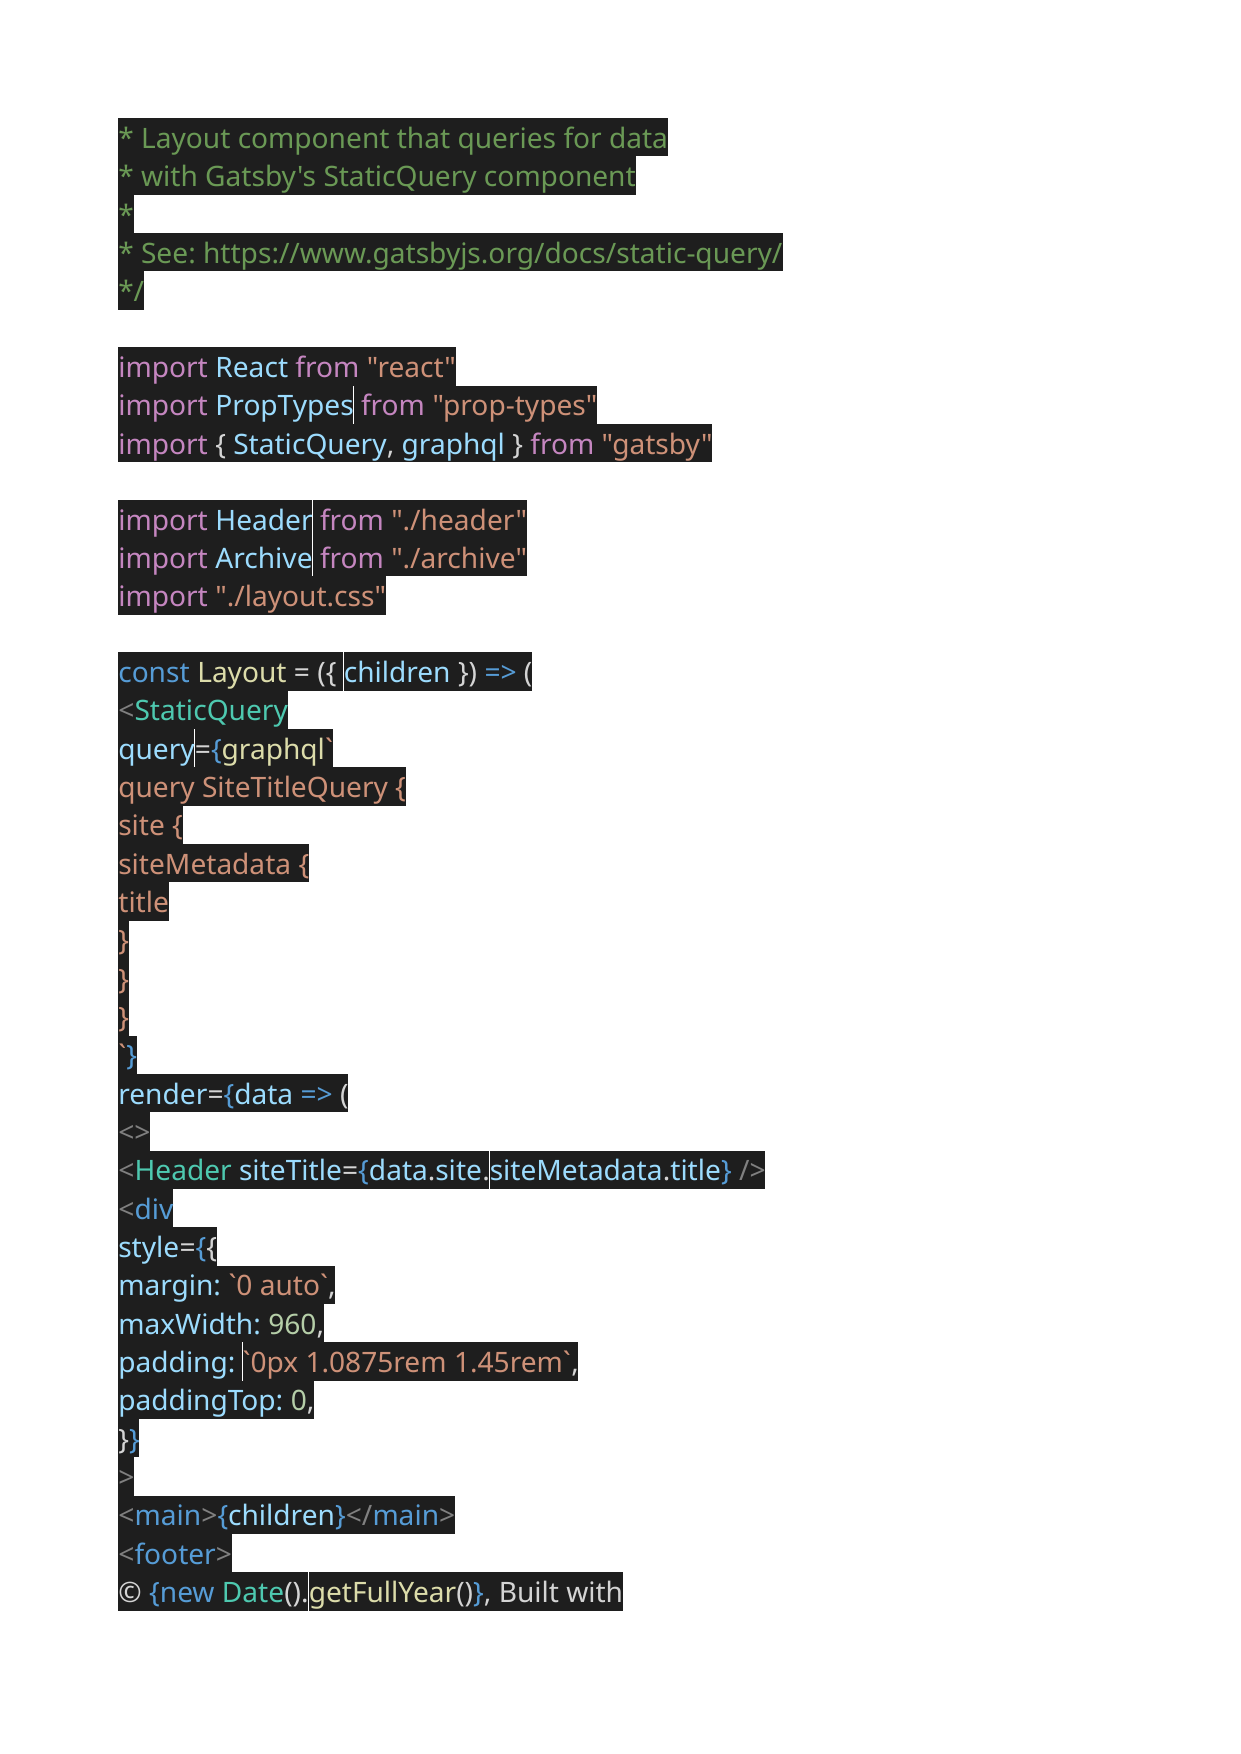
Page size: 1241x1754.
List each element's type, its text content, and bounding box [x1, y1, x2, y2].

text <footer> [118, 1534, 1122, 1572]
text > [118, 1457, 1122, 1496]
text import PropTypes from "prop-types" [118, 386, 1122, 424]
text padding: `0px 1.0875rem 1.45rem`, [118, 1342, 1122, 1381]
text query SiteTitleQuery { [118, 767, 1122, 806]
text paddingTop: 0, [118, 1381, 1122, 1419]
text <Header siteTitle={data.site.siteMetadata.title} /> [118, 1151, 1122, 1189]
text <div [118, 1189, 1122, 1227]
text } [118, 959, 1122, 997]
text * [118, 195, 1122, 233]
text * with Gatsby's StaticQuery component [118, 156, 1122, 195]
text import "./layout.css" [118, 576, 1122, 615]
text const Layout = ({ children }) => ( [118, 652, 1122, 691]
text © {new Date().getFullYear()}, Built with [118, 1572, 1122, 1611]
text <main>{children}</main> [118, 1496, 1122, 1534]
text site { [118, 806, 1122, 844]
text title [118, 882, 1122, 921]
text import Header from "./header" [118, 500, 1122, 538]
text <StaticQuery [118, 691, 1122, 729]
text margin: `0 auto`, [118, 1266, 1122, 1304]
text query={graphql` [118, 729, 1122, 767]
text <> [118, 1112, 1122, 1151]
text * Layout component that queries for data [118, 118, 1122, 156]
text render={data => ( [118, 1074, 1122, 1112]
text */ [118, 271, 1122, 310]
text style={{ [118, 1227, 1122, 1266]
text `} [118, 1036, 1122, 1074]
text import Archive from "./archive" [118, 538, 1122, 576]
text import { StaticQuery, graphql } from "gatsby" [118, 424, 1122, 462]
text } [118, 997, 1122, 1036]
text import React from "react" [118, 347, 1122, 386]
text * See: https://www.gatsbyjs.org/docs/static-query/ [118, 233, 1122, 271]
text }} [118, 1419, 1122, 1457]
text siteMetadata { [118, 844, 1122, 882]
text maxWidth: 960, [118, 1304, 1122, 1342]
text } [118, 921, 1122, 959]
